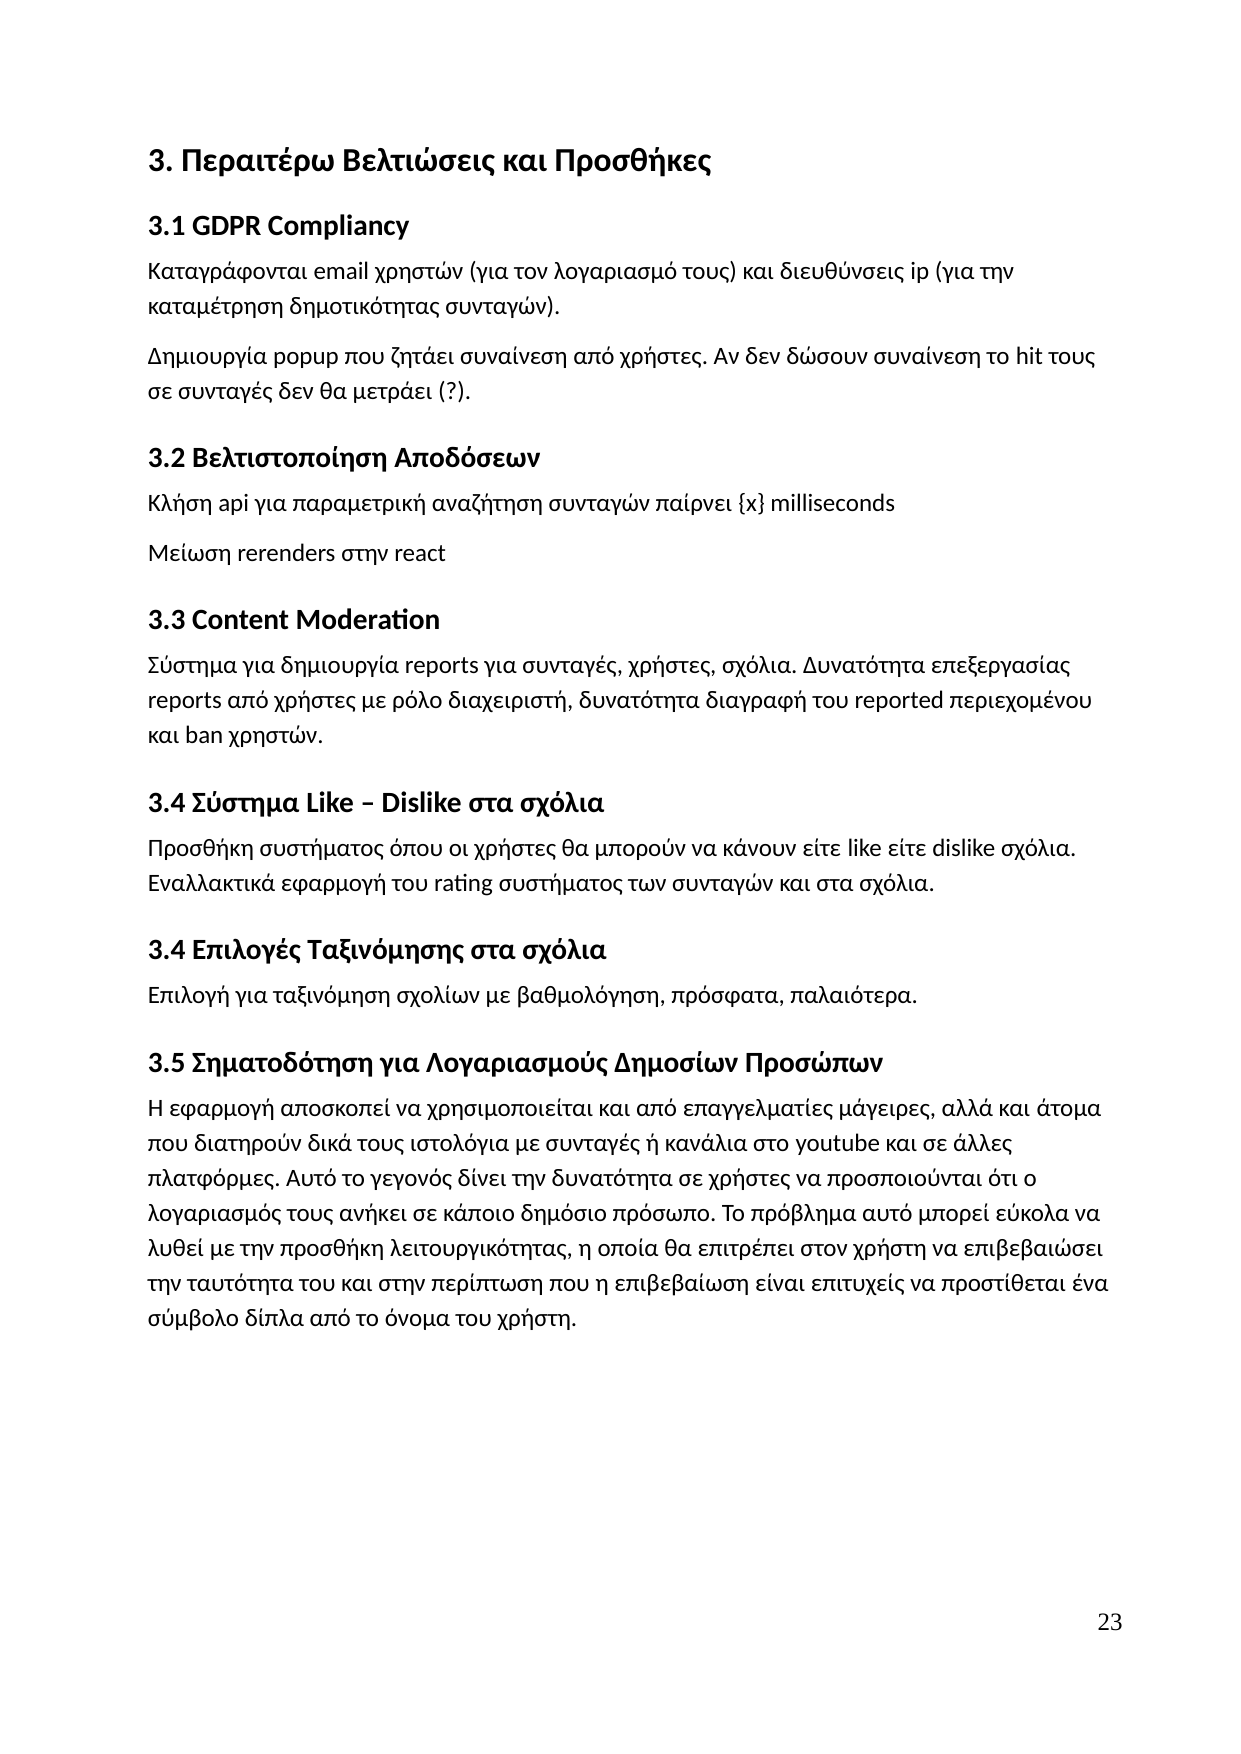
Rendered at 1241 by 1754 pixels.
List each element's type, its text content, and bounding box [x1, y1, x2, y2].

subtitle 3.5 Σηματοδότηση για Λογαριασμούς Δημοσίων Προσώπων [148, 1044, 1122, 1079]
text Σύστημα για δημιουργία reports για συνταγές, χρήστες, σχόλια. Δυνατότητα επεξεργασίας reports από χρήστες με ρόλο διαχειριστή, δυνατότητα διαγραφή του reported περιεχομένου και ban χρηστών. [148, 649, 1122, 750]
subtitle 3.1 GDPR Compliancy [148, 207, 1122, 243]
subtitle 3.2 Βελτιστοποίηση Αποδόσεων [148, 439, 1122, 475]
text Επιλογή για ταξινόμηση σχολίων με βαθμολόγηση, πρόσφατα, παλαιότερα. [148, 979, 1122, 1010]
text Κλήση api για παραμετρική αναζήτηση συνταγών παίρνει {x} milliseconds [148, 487, 1122, 518]
text Προσθήκη συστήματος όπου οι χρήστες θα μπορούν να κάνουν είτε like είτε dislike σχόλια. Εναλλακτικά εφαρμογή του rating συστήματος των συνταγών και στα σχόλια. [148, 832, 1122, 897]
text Μείωση rerenders στην react [148, 537, 1122, 567]
subtitle 3.4 Σύστημα Like – Dislike στα σχόλια [148, 784, 1122, 819]
subtitle 3.4 Επιλογές Ταξινόμησης στα σχόλια [148, 931, 1122, 967]
text Καταγράφονται email χρηστών (για τον λογαριασμό τους) και διευθύνσεις ip (για την καταμέτρηση δημοτικότητας συνταγών). [148, 255, 1122, 321]
text Δημιουργία popup που ζητάει συναίνεση από χρήστες. Αν δεν δώσουν συναίνεση το hit τους σε συνταγές δεν θα μετράει (?). [148, 340, 1122, 405]
subtitle 3. Περαιτέρω Βελτιώσεις και Προσθήκες [148, 139, 1122, 180]
subtitle 3.3 Content Moderation [148, 601, 1122, 637]
text Η εφαρμογή αποσκοπεί να χρησιμοποιείται και από επαγγελματίες μάγειρες, αλλά και άτομα που διατηρούν δικά τους ιστολόγια με συνταγές ή κανάλια στο youtube και σε άλλες πλατφόρμες. Αυτό το γεγονός δίνει την δυνατότητα σε χρήστες να προσποιούνται ότι ο λογαριασμός τους ανήκει σε κάποιο δημόσιο πρόσωπο. Το πρόβλημα αυτό μπορεί εύκολα να λυθεί με την προσθήκη λειτουργικότητας, η οποία θα επιτρέπει στον χρήστη να επιβεβαιώσει την ταυτότητα του και στην περίπτωση που η επιβεβαίωση είναι επιτυχείς να προστίθεται ένα σύμβολο δίπλα από το όνομα του χρήστη. [148, 1092, 1122, 1332]
